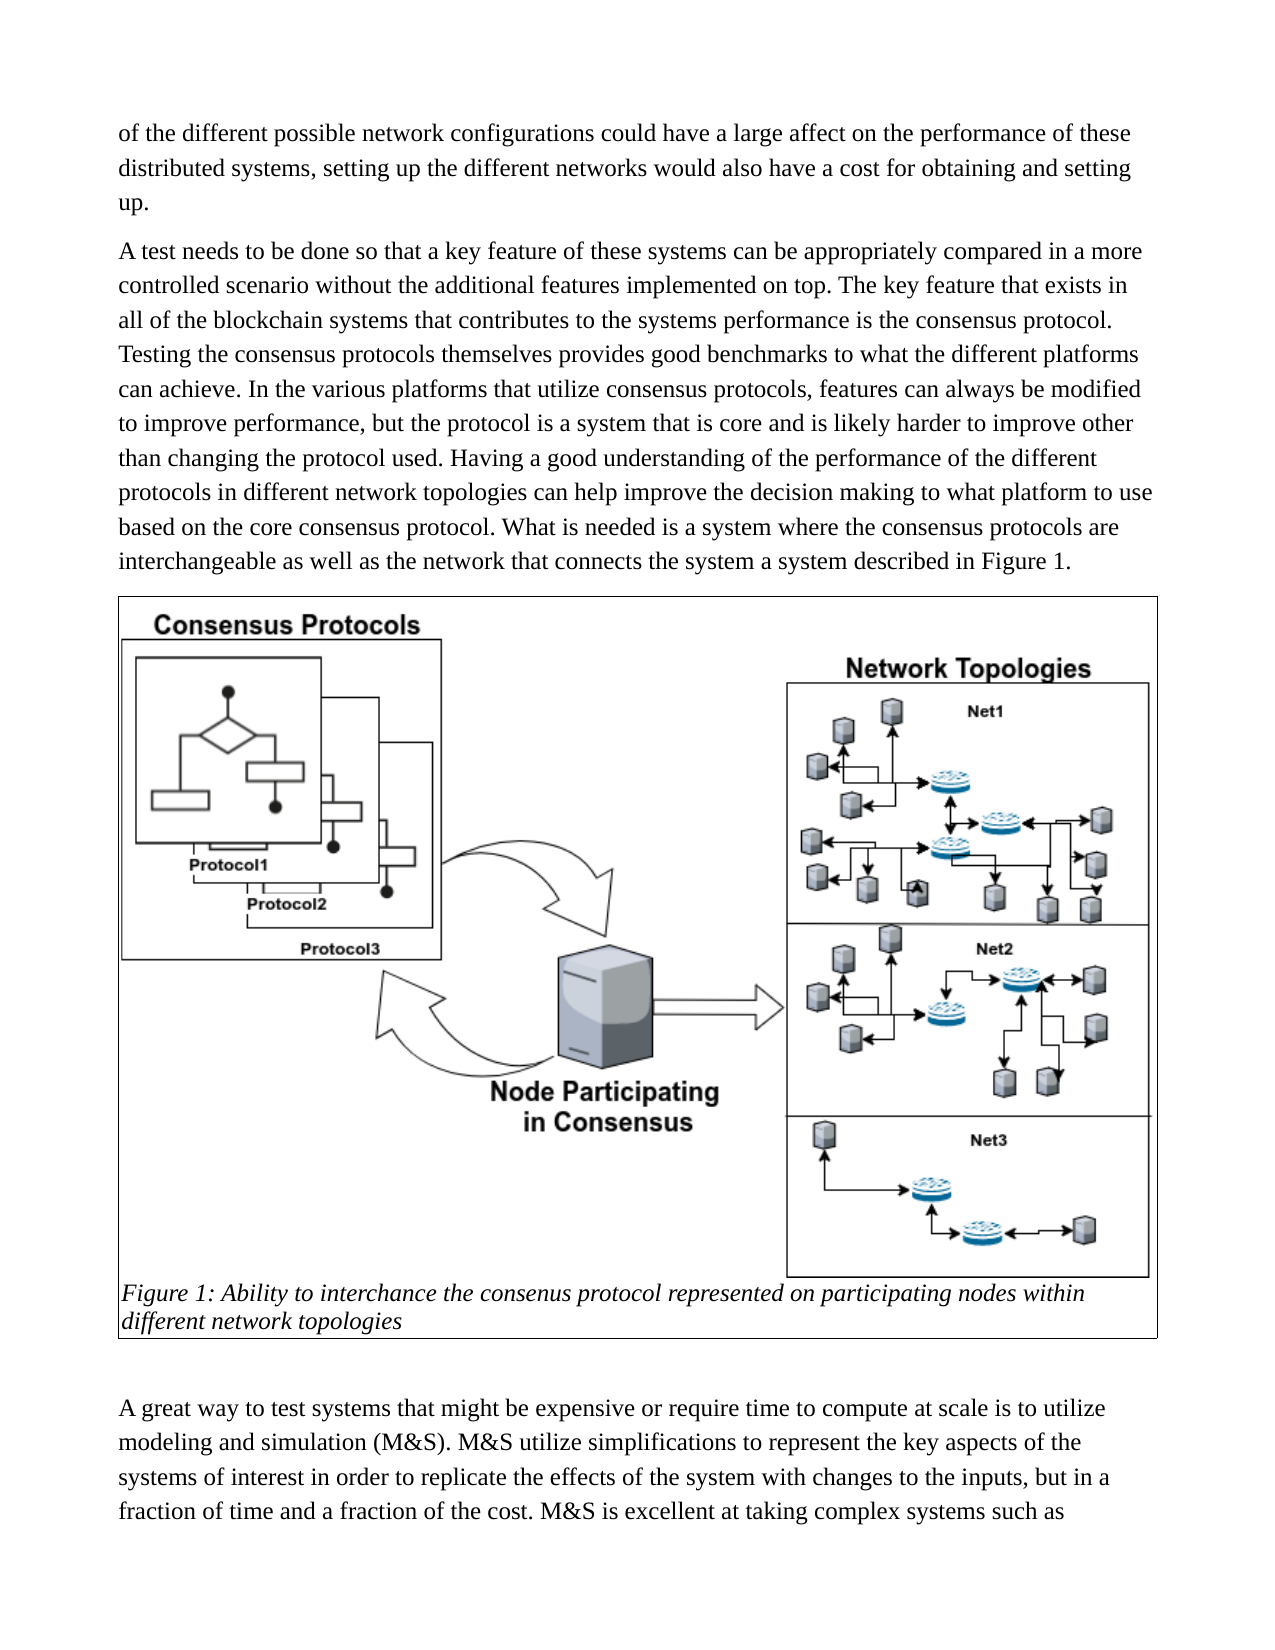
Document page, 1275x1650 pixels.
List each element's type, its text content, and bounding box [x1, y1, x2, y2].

text A great way to test systems that might be expensive or require time to compute at scale is to utilize modeling and simulation (M&S). M&S utilize simplifications to represent the key aspects of the systems of interest in order to replicate the effects of the system with changes to the inputs, but in a fraction of time and a fraction of the cost. M&S is excellent at taking complex systems such as [118, 1393, 1157, 1525]
text of the different possible network configurations could have a large affect on the performance of these distributed systems, setting up the different networks would also have a cost for obtaining and setting up. [118, 118, 1157, 216]
picture [121, 611, 1154, 1278]
text Figure 1: Ability to interchance the consenus protocol represented on participating nodes within different network topologies [121, 1278, 1154, 1335]
text A test needs to be done so that a key feature of these systems can be appropriately compared in a more controlled scenario without the additional features implemented on top. The key feature that exists in all of the blockchain systems that contributes to the systems performance is the consensus protocol. Testing the consensus protocols themselves provides good benchmarks to what the different platforms can achieve. In the various platforms that utilize consensus protocols, features can always be modified to improve performance, but the protocol is a system that is core and is likely harder to improve other than changing the protocol used. Having a good understanding of the performance of the different protocols in different network topologies can help improve the decision making to what platform to use based on the core consensus protocol. What is needed is a system where the consensus protocols are interchangeable as well as the network that connects the system a system described in Figure 1. [118, 236, 1157, 575]
